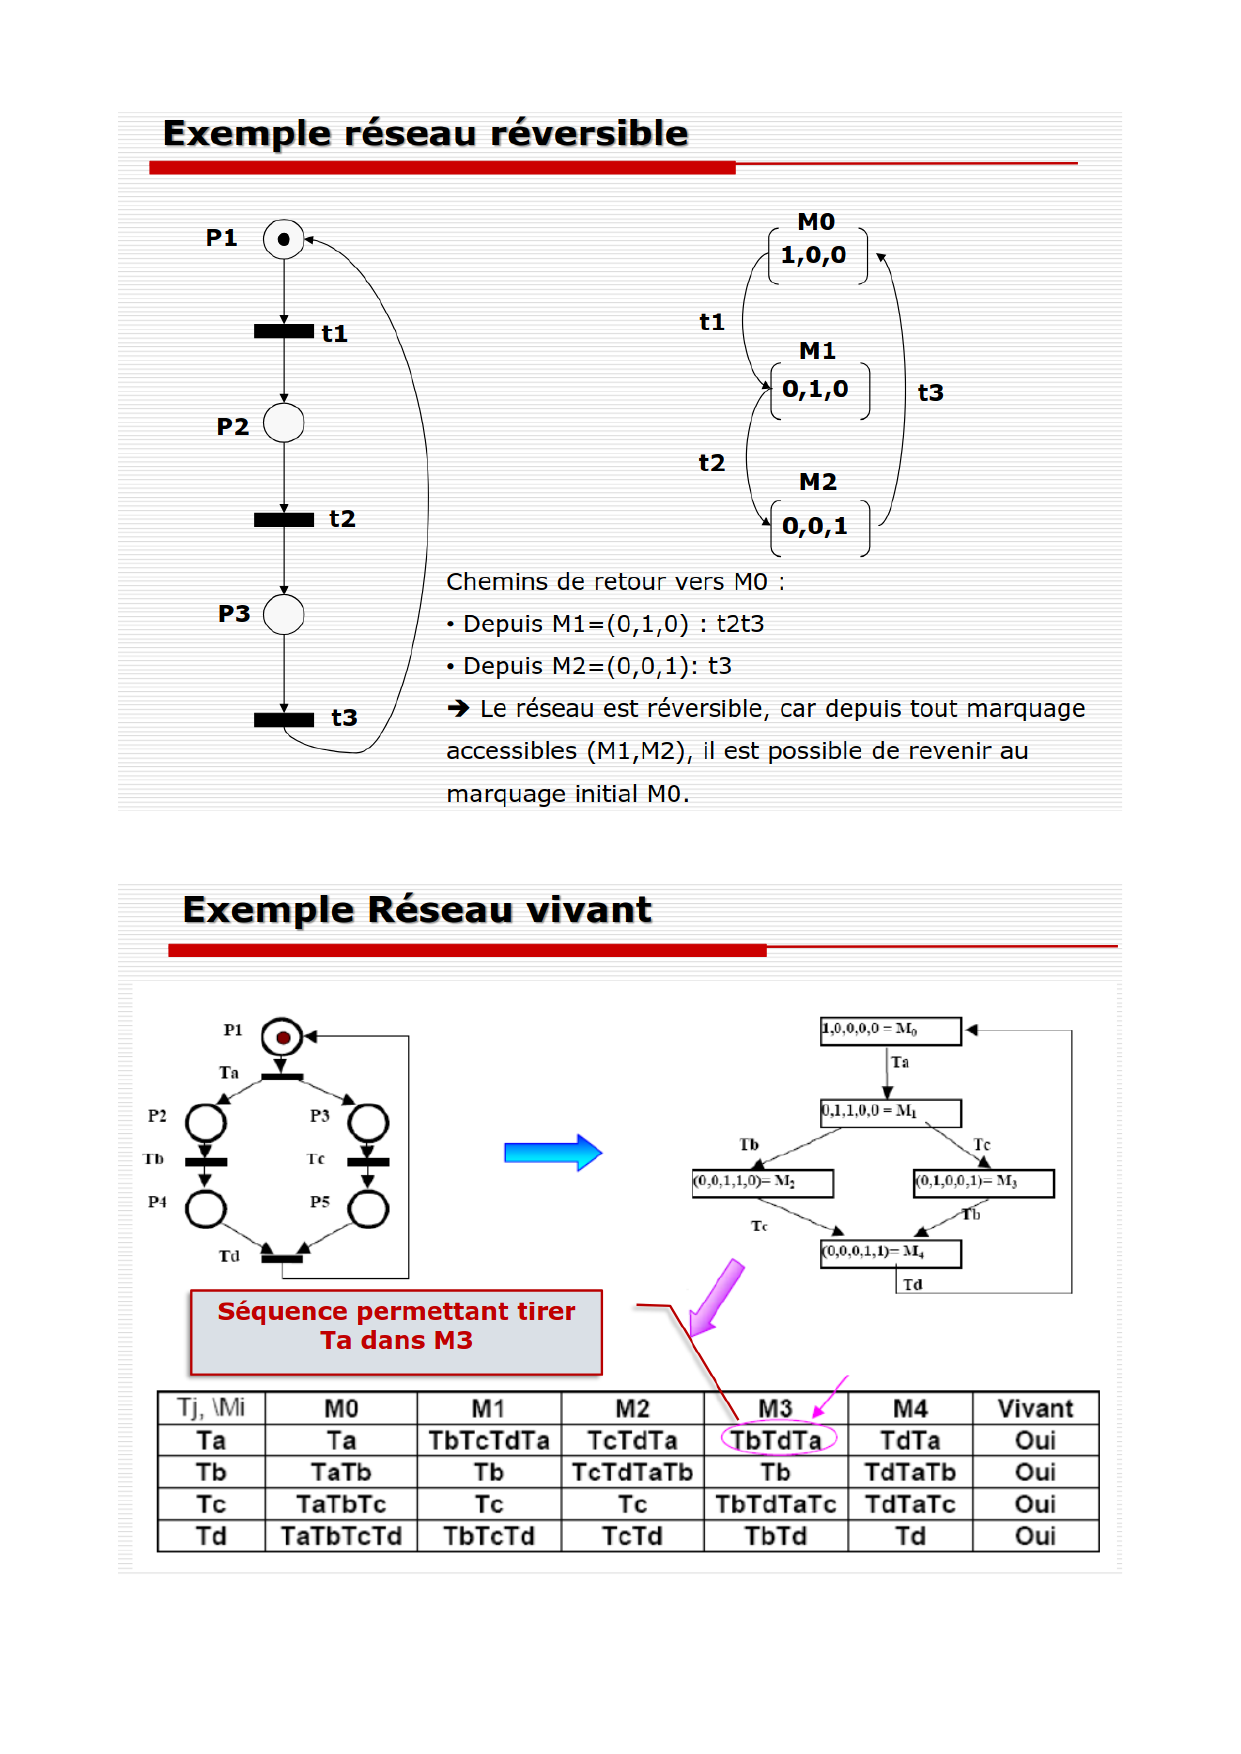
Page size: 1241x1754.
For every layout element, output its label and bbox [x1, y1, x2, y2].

picture [118, 112, 1123, 811]
picture [118, 883, 1123, 1575]
